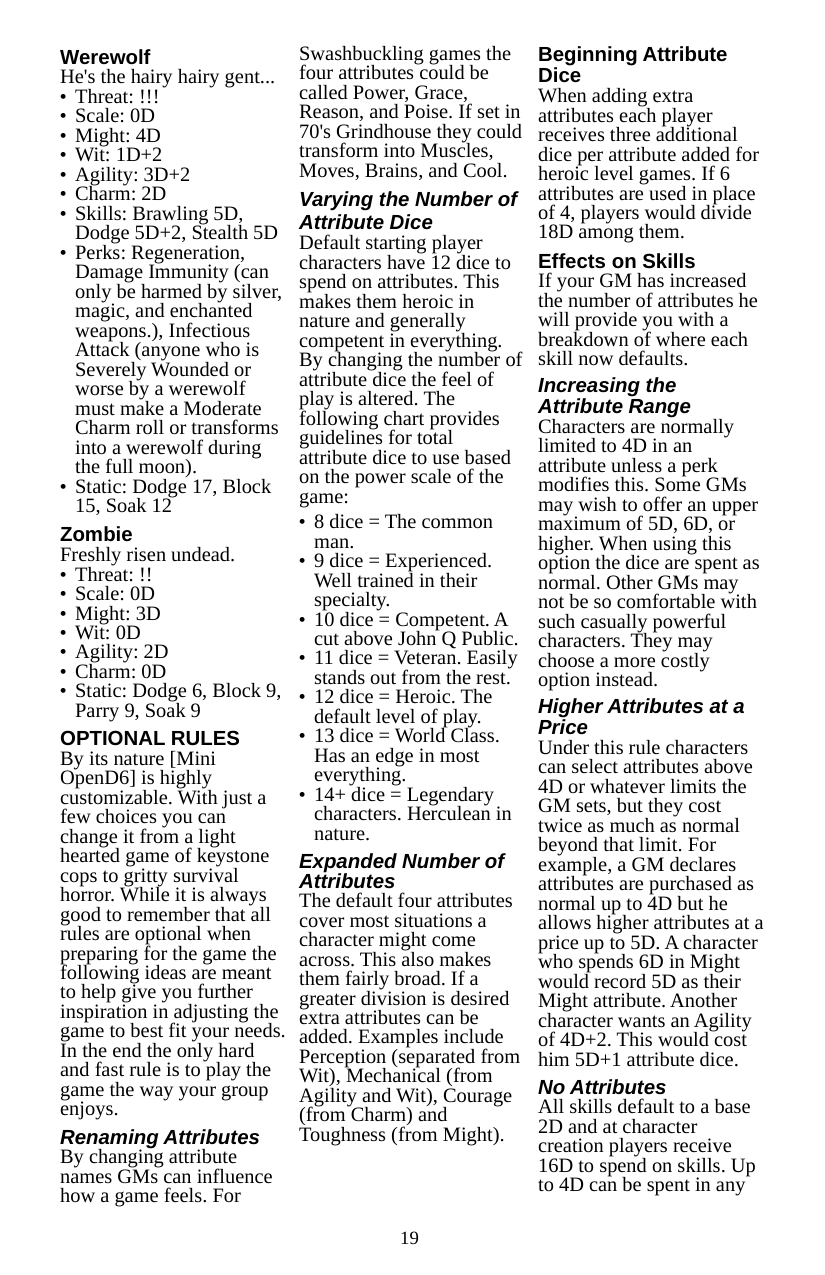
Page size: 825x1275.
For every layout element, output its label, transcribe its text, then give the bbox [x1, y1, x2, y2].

list Threat: !! [60, 565, 287, 585]
list Might: 3D [60, 604, 287, 624]
subtitle No Attributes [538, 1079, 765, 1098]
text Under this rule characters can select attributes above 4D or whatever limits the GM sets, but they cost twice as much as normal beyond that limit. For example, a GM declares attributes are purchased as normal up to 4D but he allows higher attributes at a price up to 5D. A character who spends 6D in Might would record 5D as their Might attribute. Another character wants an Agility of 4D+2. This would cost him 5D+1 attribute dice. [538, 739, 765, 1070]
subtitle Effects on Skills [538, 249, 765, 272]
list Skills: Brawling 5D, Dodge 5D+2, Stealth 5D [60, 205, 287, 244]
subtitle Expanded Number of Attributes [299, 853, 526, 892]
list 13 dice = World Class. Has an edge in most everything. [299, 727, 526, 786]
text Swashbuckling games the four attributes could be called Power, Grace, Reason, and Poise. If set in 70's Grindhouse they could transform into Muscles, Moves, Brains, and Cool. [299, 45, 526, 181]
text He's the hairy hairy gent... [60, 68, 287, 88]
list Threat: !!! [60, 88, 287, 107]
text Characters are normally limited to 4D in an attribute unless a perk modifies this. Some GMs may wish to offer an upper maximum of 5D, 6D, or higher. When using this option the dice are spent as normal. Other GMs may not be so comfortable with such casually powerful characters. They may choose a more costly option instead. [538, 418, 765, 691]
list Perks: Regeneration, Damage Immunity (can only be harmed by silver, magic, and enchanted weapons.), Infectious Attack (anyone who is Severely Wounded or worse by a werewolf must make a Moderate Charm roll or transforms into a werewolf during the full moon). [60, 244, 287, 477]
subtitle Werewolf [60, 45, 287, 68]
text The default four attributes cover most situations a character might come across. This also makes them fairly broad. If a greater division is desired extra attributes can be added. Examples include Perception (separated from Wit), Mechanical (from Agility and Wit), Courage (from Charm) and Toughness (from Might). [299, 892, 526, 1145]
text When adding extra attributes each player receives three additional dice per attribute added for heroic level games. If 6 attributes are used in place of 4, players would divide 18D among them. [538, 87, 765, 243]
list Static: Dodge 17, Block 15, Soak 12 [60, 477, 287, 516]
list Scale: 0D [60, 585, 287, 604]
list 12 dice = Heroic. The default level of play. [299, 688, 526, 727]
list 9 dice = Experienced. Well trained in their specialty. [299, 552, 526, 610]
text If your GM has increased the number of attributes he will provide you with a breakdown of where each skill now defaults. [538, 272, 765, 370]
list Wit: 0D [60, 624, 287, 643]
text Default starting player characters have 12 dice to spend on attributes. This makes them heroic in nature and generally competent in everything. By changing the number of attribute dice the feel of play is altered. The following chart provides guidelines for total attribute dice to use based on the power scale of the game: [299, 234, 526, 507]
list Agility: 2D [60, 643, 287, 663]
subtitle Varying the Number of Attribute Dice [299, 187, 526, 234]
text By its nature [Mini OpenD6] is highly customizable. With just a few choices you can change it from a light hearted game of keystone cops to gritty survival horror. While it is always good to remember that all rules are optional when preparing for the game the following ideas are meant to help give you further inspiration in adjusting the game to best fit your needs. In the end the only hard and fast rule is to play the game the way your group enjoys. [60, 750, 287, 1120]
list Static: Dodge 6, Block 9, Parry 9, Soak 9 [60, 682, 287, 721]
list Agility: 3D+2 [60, 166, 287, 185]
subtitle Beginning Attribute Dice [538, 45, 765, 87]
text All skills default to a base 2D and at character creation players receive 16D to spend on skills. Up to 4D can be spent in any [538, 1098, 765, 1196]
subtitle Increasing the Attribute Range [538, 376, 765, 418]
list 8 dice = The common man. [299, 513, 526, 552]
subtitle Higher Attributes at a Price [538, 697, 765, 739]
subtitle Zombie [60, 522, 287, 546]
list 11 dice = Veteran. Easily stands out from the rest. [299, 649, 526, 688]
list Scale: 0D [60, 107, 287, 127]
list Might: 4D [60, 127, 287, 146]
list 14+ dice = Legendary characters. Herculean in nature. [299, 786, 526, 844]
text Freshly risen undead. [60, 546, 287, 565]
subtitle Renaming Attributes [60, 1129, 287, 1148]
list 10 dice = Competent. A cut above John Q Public. [299, 610, 526, 649]
list Wit: 1D+2 [60, 146, 287, 166]
text By changing attribute names GMs can influence how a game feels. For [60, 1148, 287, 1207]
list Charm: 2D [60, 185, 287, 205]
subtitle Optional Rules [60, 730, 287, 750]
list Charm: 0D [60, 663, 287, 682]
